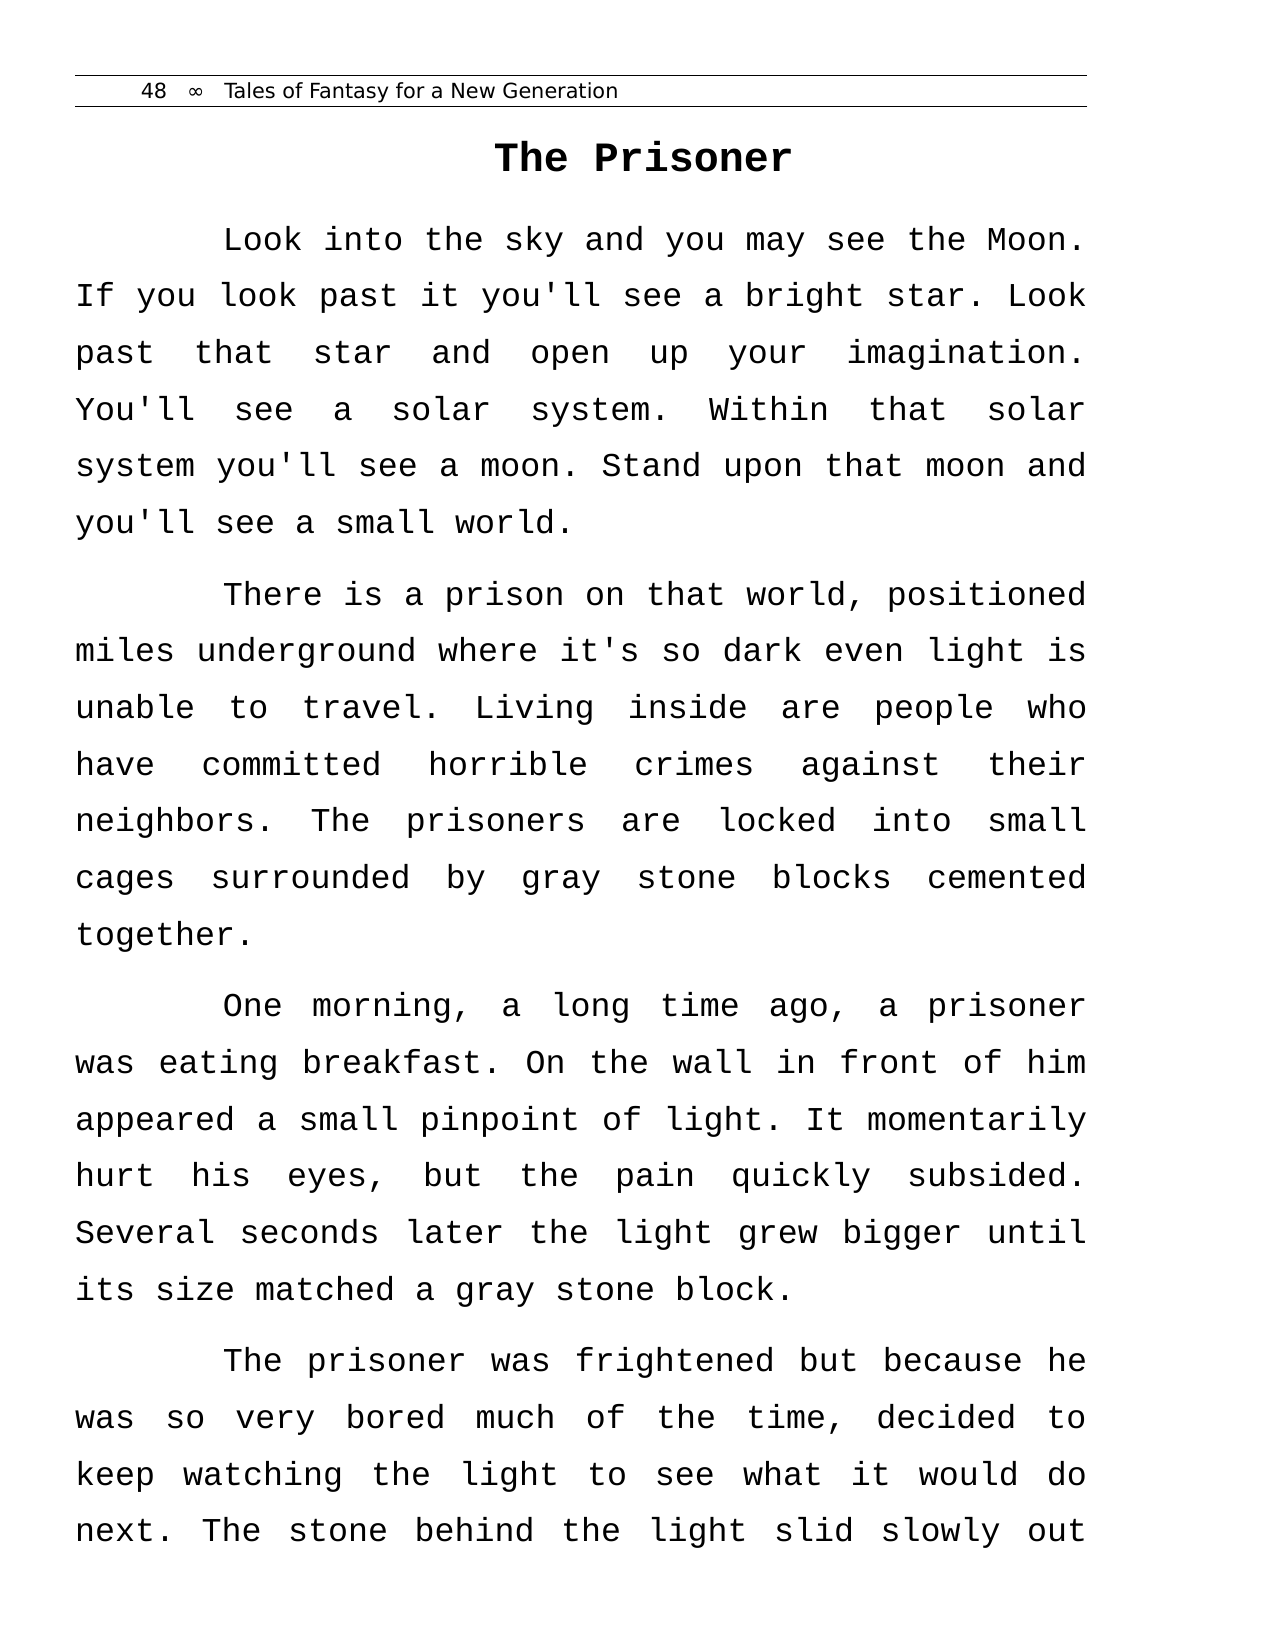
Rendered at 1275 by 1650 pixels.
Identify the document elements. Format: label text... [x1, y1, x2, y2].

text There is a prison on that world, positioned miles underground where it's so dark even light is unable to travel. Living inside are people who have committed horrible crimes against their neighbors. The prisoners are locked into small cages surrounded by gray stone blocks cemented together. [75, 577, 1087, 955]
text The prisoner was frightened but because he was so very bored much of the time, decided to keep watching the light to see what it would do next. The stone behind the light slid slowly out [75, 1344, 1087, 1552]
text The Prisoner [75, 137, 1087, 184]
text One morning, a long time ago, a prisoner was eating breakfast. On the wall in front of him appeared a small pinpoint of light. It momentarily hurt his eyes, but the pain quickly subsided. Several seconds later the light grew bigger until its size matched a gray stone block. [75, 989, 1087, 1310]
text Look into the sky and you may see the Moon. If you look past it you'll see a bright star. Look past that star and open up your imagination. You'll see a solar system. Within that solar system you'll see a moon. Stand upon that moon and you'll see a small world. [75, 222, 1087, 543]
